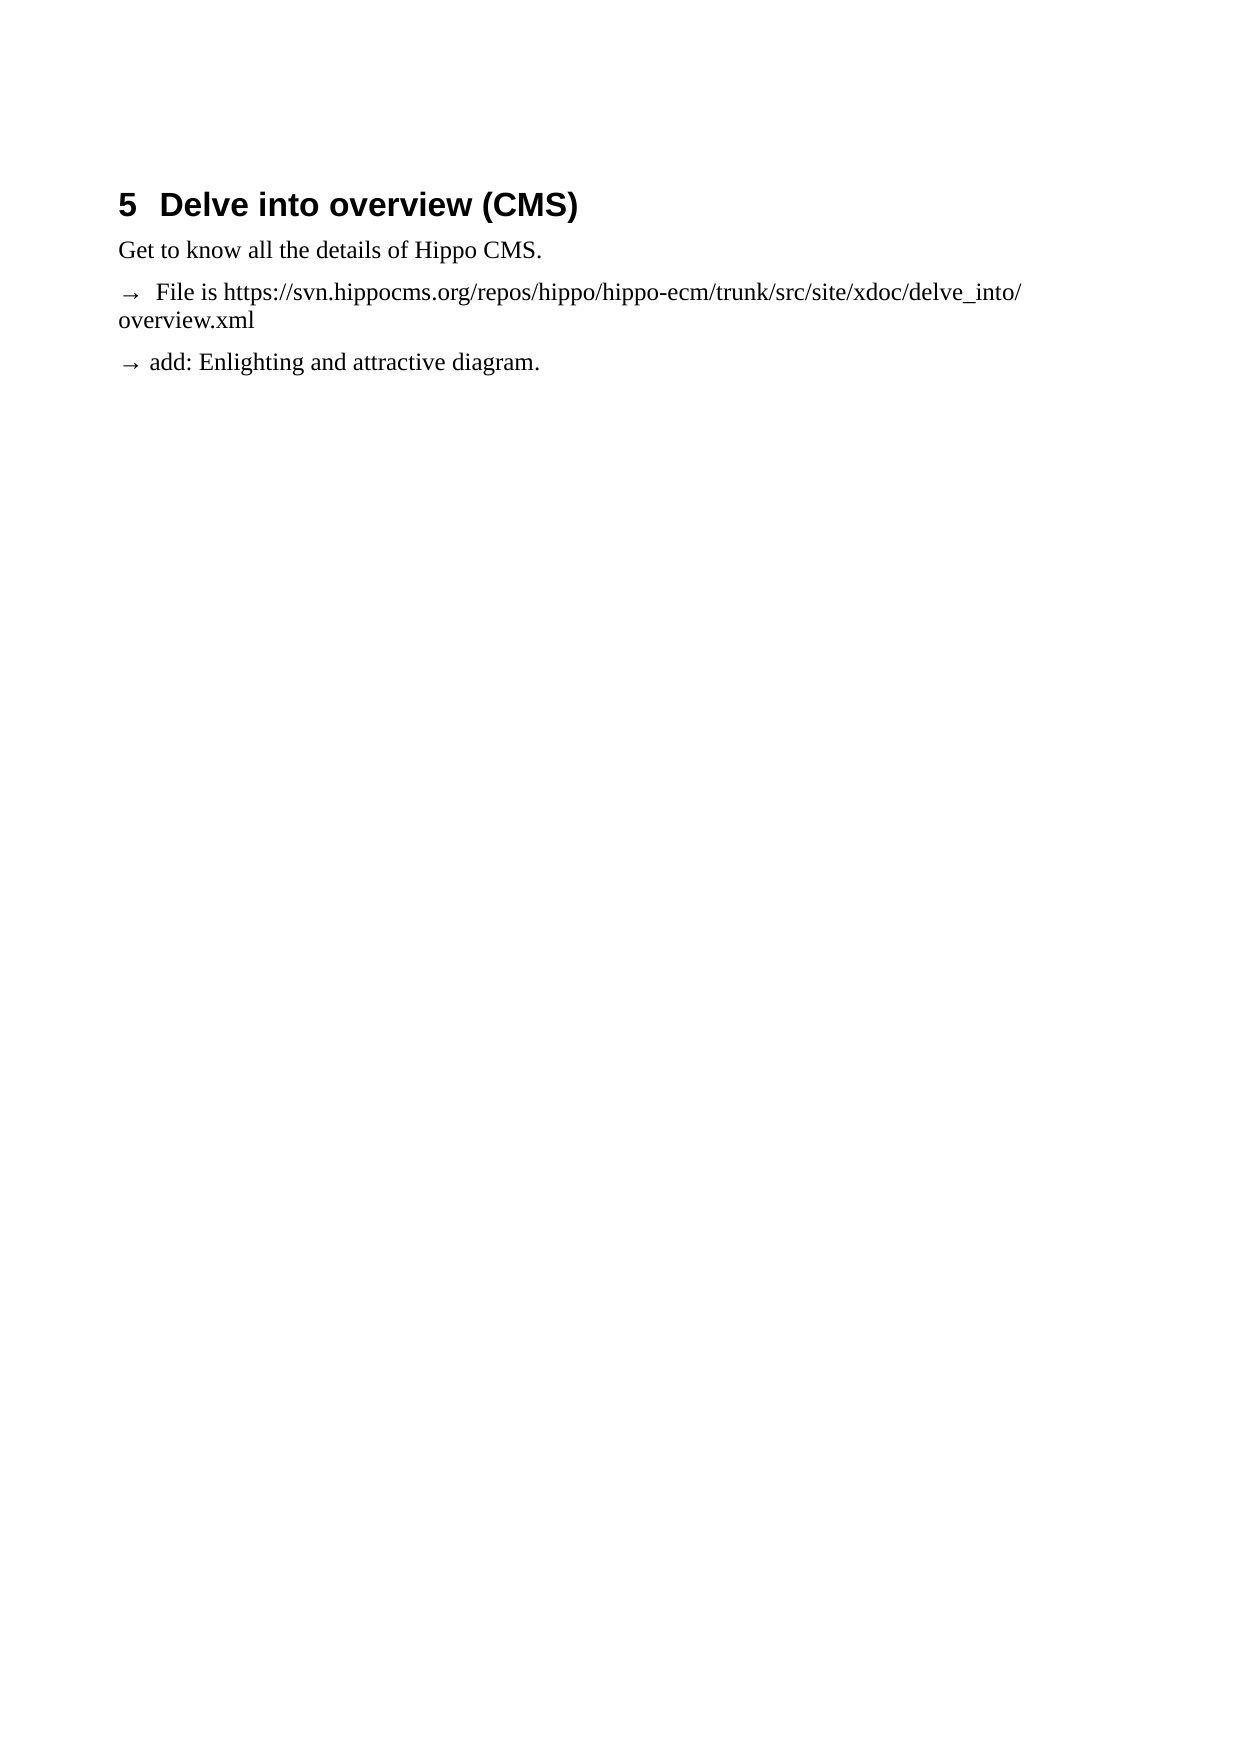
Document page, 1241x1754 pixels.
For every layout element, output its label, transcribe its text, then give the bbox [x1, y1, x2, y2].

text Get to know all the details of Hippo CMS. [118, 236, 1122, 264]
subtitle Delve into overview (CMS) [118, 184, 1122, 223]
text → add: Enlighting and attractive diagram. [118, 347, 1122, 376]
text → File is https://svn.hippocms.org/repos/hippo/hippo-ecm/trunk/src/site/xdoc/delve_into/overview.xml [118, 277, 1122, 334]
